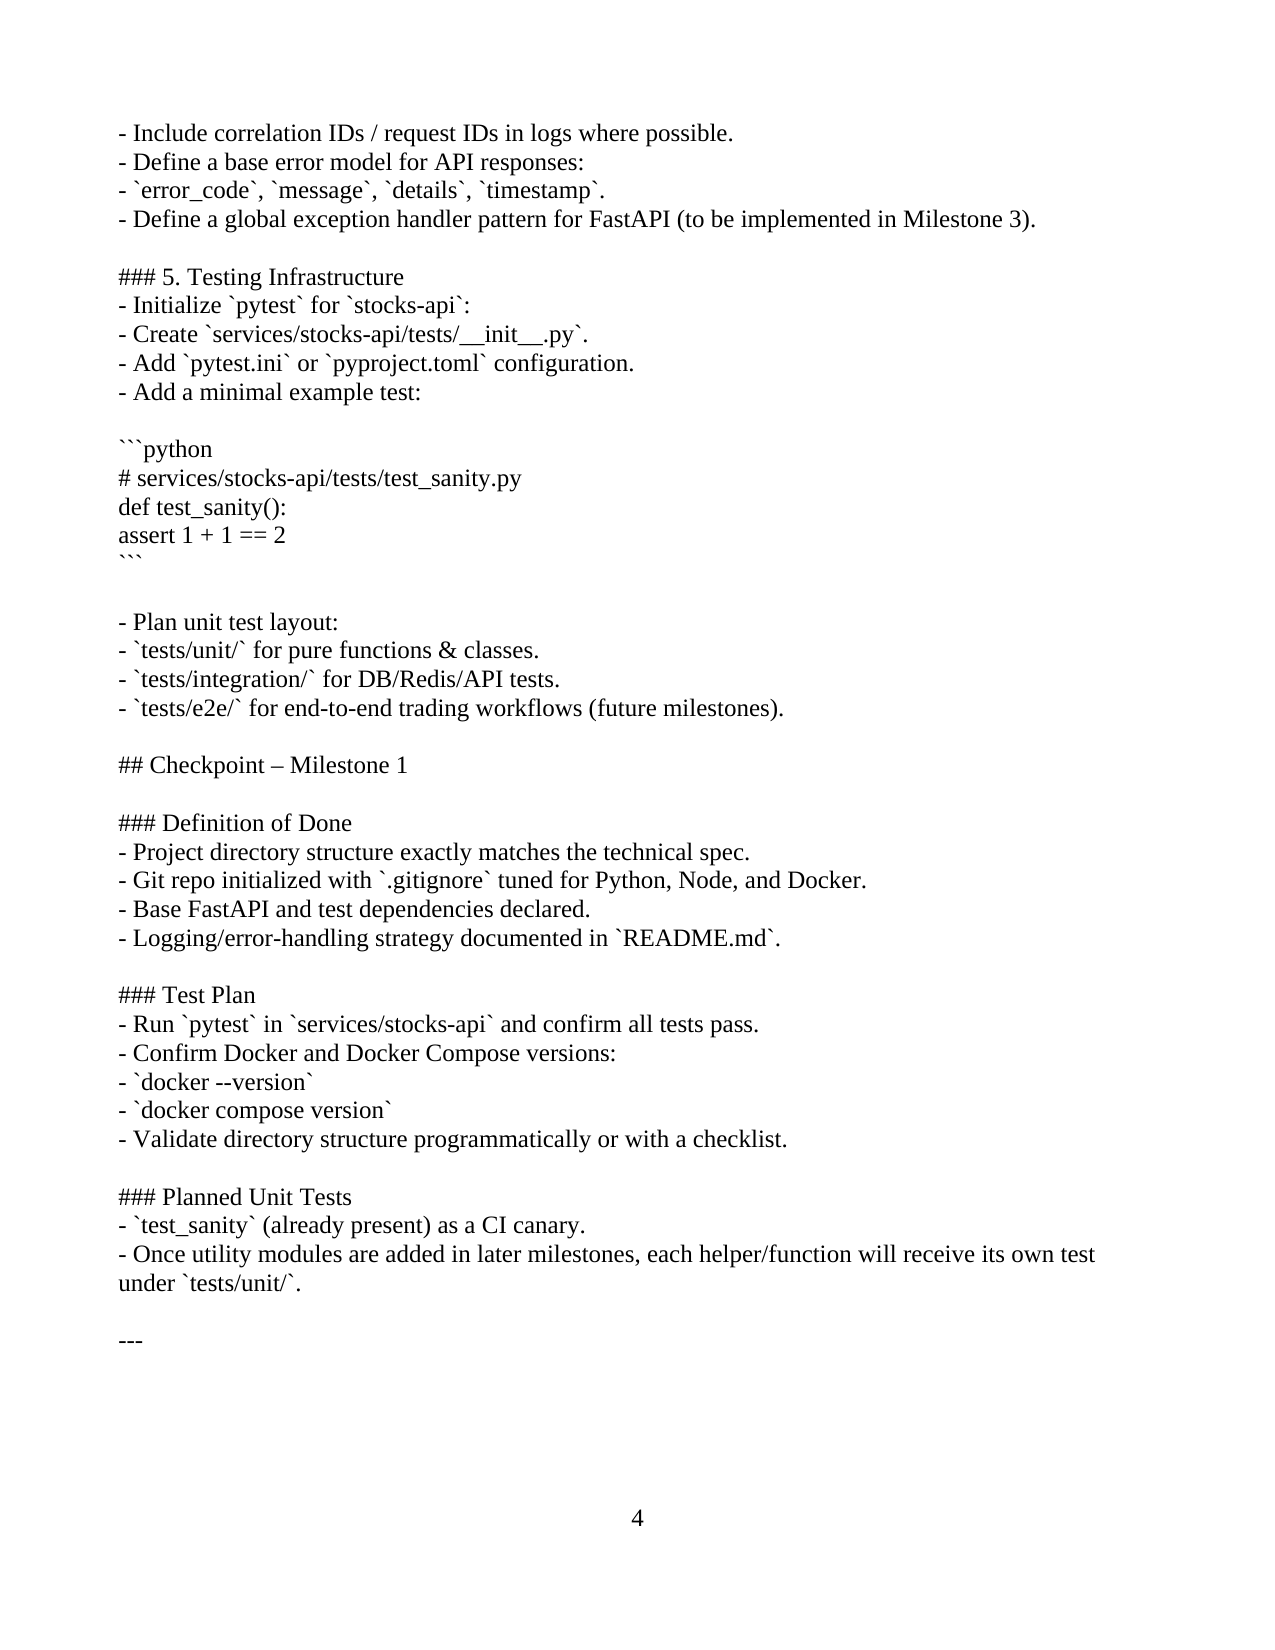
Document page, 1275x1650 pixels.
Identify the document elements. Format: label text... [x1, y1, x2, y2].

text - Base FastAPI and test dependencies declared. [118, 894, 1157, 923]
text - Run `pytest` in `services/stocks-api` and confirm all tests pass. [118, 1009, 1157, 1038]
text - Initialize `pytest` for `stocks-api`: [118, 291, 1157, 319]
text - Define a global exception handler pattern for FastAPI (to be implemented in Milestone 3). [118, 204, 1157, 233]
text ### Test Plan [118, 981, 1157, 1009]
text - `tests/integration/` for DB/Redis/API tests. [118, 664, 1157, 693]
text ``` [118, 549, 1157, 578]
text - `docker compose version` [118, 1096, 1157, 1124]
text - Add a minimal example test: [118, 377, 1157, 406]
text def test_sanity(): [118, 492, 1157, 521]
text - `docker --version` [118, 1067, 1157, 1096]
text # services/stocks-api/tests/test_sanity.py [118, 463, 1157, 492]
text --- [118, 1326, 1157, 1354]
text - Validate directory structure programmatically or with a checklist. [118, 1124, 1157, 1153]
text - `tests/e2e/` for end-to-end trading workflows (future milestones). [118, 693, 1157, 722]
text - Confirm Docker and Docker Compose versions: [118, 1038, 1157, 1067]
text - `error_code`, `message`, `details`, `timestamp`. [118, 176, 1157, 204]
text - Include correlation IDs / request IDs in logs where possible. [118, 118, 1157, 147]
text ### Planned Unit Tests [118, 1182, 1157, 1211]
text ### 5. Testing Infrastructure [118, 262, 1157, 291]
text - Project directory structure exactly matches the technical spec. [118, 837, 1157, 866]
text - `tests/unit/` for pure functions & classes. [118, 636, 1157, 664]
text ```python [118, 434, 1157, 463]
text ## Checkpoint – Milestone 1 [118, 751, 1157, 779]
text - Once utility modules are added in later milestones, each helper/function will receive its own test under `tests/unit/`. [118, 1239, 1157, 1297]
text ### Definition of Done [118, 808, 1157, 837]
text - Logging/error-handling strategy documented in `README.md`. [118, 923, 1157, 952]
text - Plan unit test layout: [118, 607, 1157, 636]
text - Create `services/stocks-api/tests/__init__.py`. [118, 319, 1157, 348]
text - `test_sanity` (already present) as a CI canary. [118, 1211, 1157, 1239]
text - Define a base error model for API responses: [118, 147, 1157, 176]
text - Add `pytest.ini` or `pyproject.toml` configuration. [118, 348, 1157, 377]
text - Git repo initialized with `.gitignore` tuned for Python, Node, and Docker. [118, 866, 1157, 894]
text assert 1 + 1 == 2 [118, 521, 1157, 549]
